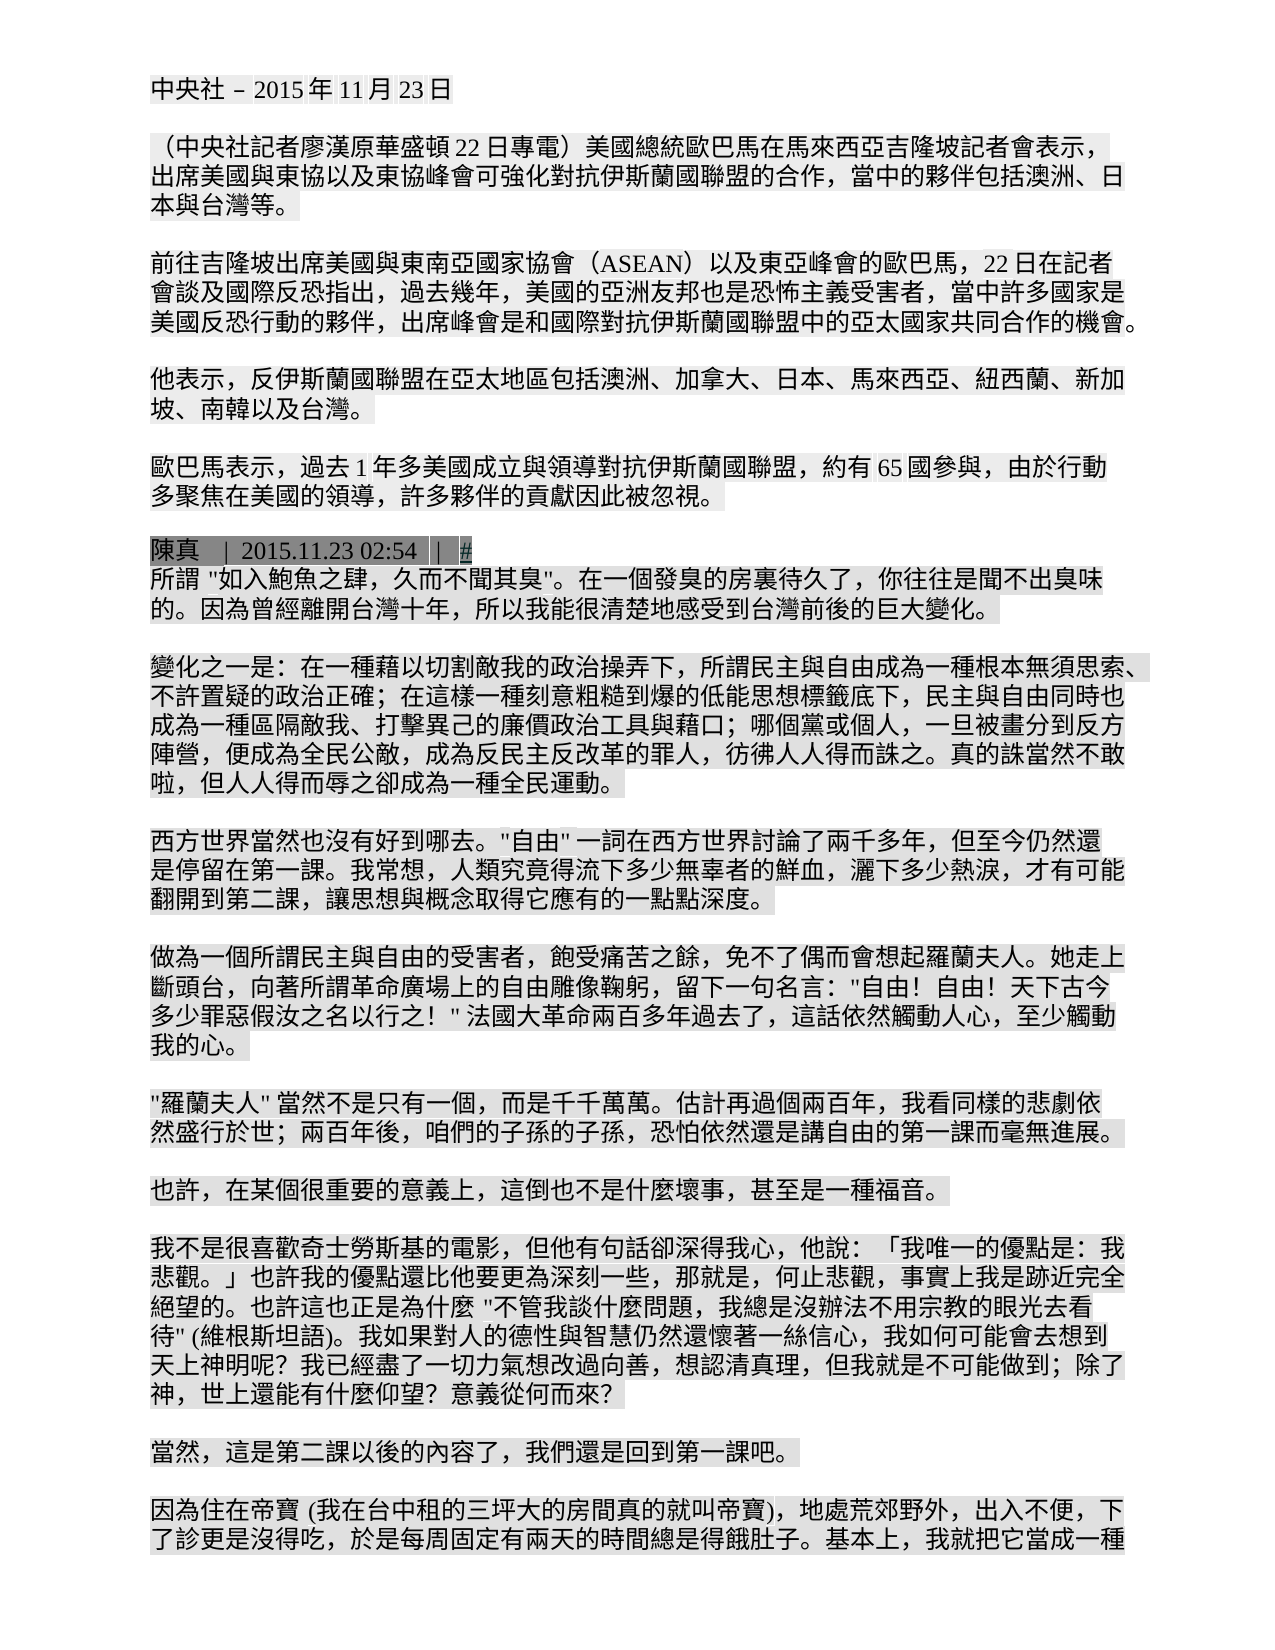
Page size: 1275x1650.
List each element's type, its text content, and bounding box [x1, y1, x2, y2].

text 基本上，我是完全不相信這樣一種說法：認為ISIS是美國在侵略伊拉克和敘利亞時，"不小心" 屢屢留下大批武器，然後又 "不小心" 剛好 "湊巧" 屢屢讓ISIS給接收了，然後又因為種種因素 "不小心" 評估錯誤(英國前首相布萊爾近日接受採訪所言)，於是ISIS就壯大了。政治如果曾經教給我什麼，那就是：政治裏頭不會有太多的偶然與湊巧。 例如，美國緊鑼密鼓、從1990年起，藉著所謂保護庫德族，長達十數年無日無之地轟炸伊拉克，刻意破壞其公衛淨水設施，並且非法發動民生禁運，導致百萬人死亡；然後又接著緊鑼密鼓地策畫地面部隊入侵與佔領。 就在一切策畫妥當之際，竟然表達 "來一個珍珠港事件" 的強烈渴望，以便大展侵略鴻圖。難道美國信奉的神明如此靈驗，當他們渴望 "來一個珍珠港事件" 時，神明就真的遂其所願，來一個911，好讓他們可以堂而皇之地展開一系列侵略行動，從阿富汗到伊拉克，從利比亞到敘利亞，又是一段長達十數年的血腥侵略，數百萬人死於烽火，數千萬人淪為難民，製造人類歷史上最大的一次人道災難。 我不相信政治上會有這麼多、無數的偶然與湊巧，從而發展出如此龐大的一種湊巧遂其所願的一系列血腥發展。 就如底下這位記者所說，美國促使了ISIS的壯大，重點是，我不相信這是一種偶然或什麼 "不小心" 所犯下的錯誤。 同時，我還能完全確定的一點是：美國非常非常非常渴望把祖國大陸給捲入戰爭烽火，特別希望ISIS能夠和中國對幹起來。假設哪一天，ISIS對台灣發動恐怖攻擊(我相信ISIS若要在台灣瞬間殺死個幾千人應該是輕而易舉之事)，美國一定高興死了，因為這勢必會讓中國更進一步被拖進戰爭之中。 中國的國家發展戰略不是像西方國家那樣靠著戰爭與軍事侵略來擴大地盤，而是靠鋪橋造路在全世界到處做生意賺大錢，非常不願意見到任何武裝衝突發生的可能，因為一旦捲入戰爭，中國的全盤經濟發展計劃將受到嚴重傷害，而這也恰恰是美國所衷心期望。 明明白白的善惡是非，台灣人卻完全看不清楚，非常可悲且令人無奈，我也不知道該怎麼說或究竟要說幾千遍，然後人們才會開始質疑既有的一切政治設局。 台灣人，不但整天極盡一切力量醜化對岸那善待自己的弟兄--祖國大陸，大小媒體以及那個綠油油的人渣黨及其一票無恥的混蛋走狗，更是對之鼓動無日無之的仇恨洗腦，反華反中，無所不用其極。 反華反中之餘，同時卻又急於、樂於當美國人的狗，視之為一種榮耀，殊不知其美國主子養你這條狗，就是要你去咬自己的弟兄--祖國大陸，要你和自己的兄弟拼命，完全不把台灣人的命當命看。 這回竟然還公開點名台灣是反ISIS的重要成員，希望世人不要忽略台灣的 "貢獻"。你想想，一個真的會在乎你的生存福祉的人，會如此把你往火坑推嗎？會老是想把你推向恐怖戰火嗎？藉以充當滿足西方利益的一種犧牲品，就如美國在世界各地之所為，用各種堂皇名義、漂亮說詞，什麼民主啦，自由啦，人道介入啦，維護世界和平啦等等等，努力在世界各地挑起戰亂與烽火，藉以傷害敵國，從中漁利。 台灣政府及台灣社會不但不生氣自己被推入火坑，反而還感謝美國的提拔，感謝美國政府公開點名台灣；謝謝主人，被主人點到名，真是十分榮耀。這樣一種荒唐與無知，真是世所罕見，不可思議。 你還記得當年全世界是誰第一個對海珊下達最後通牒的攻擊令的嗎？就是阿扁當總統時之所為，以美國狗之姿，公開 "命令" 海珊在三天內下台自行流亡，否則... 台灣人，我的兄弟姐妹，不要不見棺材不掉淚；很多時候，往下便是深淵；很多時候，錯誤是無法修正，回不了頭的。你可以統，可以獨，但不要為虎作倀，不要當美國人的狗；認清是非善惡，認清生存利益之所在，遠離戰爭，遠離惡徒，行公義，好憐憫，做良善之事。 陳真 ================ 誰一手催生ISIS？ 美國記者說出真相 2015-11-18 聯合新聞網 綜合報導 「ISIS是誰？又是誰催生了ISIS的誕生？」近日在巴黎發生震驚全球的大規模恐怖攻擊行動，而ISIS（伊斯蘭國）似乎就是這一切的幕後元兇，令人不經開始思考這個惡名昭彰的恐怖組織到底是從何崛起。日前美國記者班‧史旺（Ben Swann）在網路上發佈了一段影片，內容直指「美國」其實就是一手催生ISIS的最大推手。 班指出，ISIS起源其實是2006年一支伊拉克境內的叛軍組織，而這組織在2009年轉而參加了敘利亞的內戰。當時，由於另一支當地的叛軍「敘利亞自由軍」接受採訪時宣稱，若國際不再一個月內提供武力資源，反抗軍就會在一個月內全軍覆沒，失去推翻總統阿薩德的機會。 此後，大量的資金與武器援助便開始從國際湧入敘利亞，這些資源還包括專業的軍事訓練，使得敘利亞自由軍在內的叛軍一夕之間壯大成訓練精良的部隊。然而，一切都在一年內變了調，敘利亞自由軍內部分的人組成ISIS，直接接收來自美國等國家的軍事資源，並在2014年6月時帶著這些資源回頭對伊拉克進行侵略，拿下大部分的北方領土。 班表示，獲得國際軍援是大部分媒體在報導ISIS崛起時所忽略的重要因素。儘管美國總統歐巴馬（Barack Obama）在接受訪問時表示美國僅提供「非致命性」的武器，而參議員約翰‧麥肯（John Mccain）也表示提供武器只是為了平衡敘利亞叛軍與政府的火力，但他們仍無法否認美國已一手催生ISIS這個新興的恐怖組織。 因此，班強調，ISIS並非如媒體所敘述的，是起因於美國的無作為，相反地，ISIS是美國的「直接行動」導致的。隨後，班更翻出過去歷史，表示，美國當初也是軍援了賓拉登，催生了基地組織（AlQueda），而在1980-年代甚至還曾提供伊拉克海珊政權生或武器對抗伊朗，接著在2003年推翻他，推翻後的權力真空期又提供了現在ISIS壯大的最好時機。 「美國擅長破壞，不擅長復原」影片中班引用來自Ron Paul機構的丹尼爾‧麥克亞當（Daniel McAdams）的話，希望大眾思考，這些極端戰爭行為所造成的殘酷代價，是否值得先進國家如此花費人民的納稅錢。 =============== 美反伊斯蘭國聯盟 歐巴馬提台灣 中央社 – 2015年11月23日 （中央社記者廖漢原華盛頓22日專電）美國總統歐巴馬在馬來西亞吉隆坡記者會表示，出席美國與東協以及東協峰會可強化對抗伊斯蘭國聯盟的合作，當中的夥伴包括澳洲、日本與台灣等。 前往吉隆坡出席美國與東南亞國家協會（ASEAN）以及東亞峰會的歐巴馬，22日在記者會談及國際反恐指出，過去幾年，美國的亞洲友邦也是恐怖主義受害者，當中許多國家是美國反恐行動的夥伴，出席峰會是和國際對抗伊斯蘭國聯盟中的亞太國家共同合作的機會。 他表示，反伊斯蘭國聯盟在亞太地區包括澳洲、加拿大、日本、馬來西亞、紐西蘭、新加坡、南韓以及台灣。 歐巴馬表示，過去1年多美國成立與領導對抗伊斯蘭國聯盟，約有65國參與，由於行動多聚焦在美國的領導，許多夥伴的貢獻因此被忽視。 [150, 75, 1125, 511]
text 陳真 | 2015.11.23 02:54 | # [150, 536, 1125, 566]
text 所謂 "如入鮑魚之肆，久而不聞其臭"。在一個發臭的房裏待久了，你往往是聞不出臭味的。因為曾經離開台灣十年，所以我能很清楚地感受到台灣前後的巨大變化。 變化之一是：在一種藉以切割敵我的政治操弄下，所謂民主與自由成為一種根本無須思索、不許置疑的政治正確；在這樣一種刻意粗糙到爆的低能思想標籤底下，民主與自由同時也成為一種區隔敵我、打擊異己的廉價政治工具與藉口；哪個黨或個人，一旦被畫分到反方陣營，便成為全民公敵，成為反民主反改革的罪人，彷彿人人得而誅之。真的誅當然不敢啦，但人人得而辱之卻成為一種全民運動。 西方世界當然也沒有好到哪去。"自由" 一詞在西方世界討論了兩千多年，但至今仍然還是停留在第一課。我常想，人類究竟得流下多少無辜者的鮮血，灑下多少熱淚，才有可能翻開到第二課，讓思想與概念取得它應有的一點點深度。 做為一個所謂民主與自由的受害者，飽受痛苦之餘，免不了偶而會想起羅蘭夫人。她走上斷頭台，向著所謂革命廣場上的自由雕像鞠躬，留下一句名言："自由！自由！天下古今多少罪惡假汝之名以行之！" 法國大革命兩百多年過去了，這話依然觸動人心，至少觸動我的心。 "羅蘭夫人" 當然不是只有一個，而是千千萬萬。估計再過個兩百年，我看同樣的悲劇依然盛行於世；兩百年後，咱們的子孫的子孫，恐怕依然還是講自由的第一課而毫無進展。 也許，在某個很重要的意義上，這倒也不是什麼壞事，甚至是一種福音。 我不是很喜歡奇士勞斯基的電影，但他有句話卻深得我心，他說：「我唯一的優點是：我悲觀。」也許我的優點還比他要更為深刻一些，那就是，何止悲觀，事實上我是跡近完全絕望的。也許這也正是為什麼 "不管我談什麼問題，我總是沒辦法不用宗教的眼光去看待" (維根斯坦語)。我如果對人的德性與智慧仍然還懷著一絲信心，我如何可能會去想到天上神明呢？我已經盡了一切力氣想改過向善，想認清真理，但我就是不可能做到；除了神，世上還能有什麼仰望？意義從何而來？ 當然，這是第二課以後的內容了，我們還是回到第一課吧。 因為住在帝寶 (我在台中租的三坪大的房間真的就叫帝寶)，地處荒郊野外，出入不便，下了診更是沒得吃，於是每周固定有兩天的時間總是得餓肚子。基本上，我就把它當成一種有益於靈魂的鍛煉。每次回到台南，幾乎都快累垮。若是隔天周六必須到台北靜站，那就更慘了。 這回靜站大概是八年靜站以來最為艱難的一次，簡直度秒如年，幾乎要當場倒下。托爾斯泰鄙夷肉體，他說，"肉體只是靈魂的奴隸"。我的這個 "奴隸"，經常被我虐待到一息尚求。 長年忙碌，一兩星期之中很難得能有一天睡上五小時。這回靜站之所以如此艱難是因為之前幾天沒時間睡，周六凌晨兩點睡，三點又得起床趕搭四點多的統聯客運到台北，然後又趕去國際會議中心參加一年一度的精神醫學會大拜拜，簽個名，覷個空就趕緊溜出，趕早場十點的 "包法利夫人"。它又被再度搬上銀幕，全台灣只有台北上映，所以只好如此拼命奔波。 來到真善美電影院，它是台北極少數的所謂藝術電影院之一，或甚至唯一。上一回來 "真善美" 已經是好幾年前的事了。我原本以為台北應該文化水平會高一些，而且又是所謂藝術電影院，至少過去的經驗是你基本上可以在此安心安靜地看電影的一個地方，沒想到已經變得跟台南民主聖地一樣，也是 "民主自由"，人民我最大，你爸我喜歡幹什麼就幹什麼。全場大概20人，竟然有一半的人手裏是提著一堆食物和飲料的，而且兩兩成群，不斷說話，簡直就是把電影院當成自家客廳。 我不斷換座位以逃避一個又一個民主自由人士，逃避噪音以及人手一包的 "老上海滷味"，根本沒法好好看電影。於是我就起身轉頭大聲對全場觀眾說，"你們吃東西能不能小聲一點？" 我突如其來的怒吼，造成大約僅有幾秒鐘的寧靜。幾秒鐘過後，觀眾們也許立即判斷出 "他們" 是多數，而我呢，只是少數，甚至只是一個人，何必鳥我？於是裝食物的塑膠袋噪音比之前更大，而且是觀眾們刻意弄出更大的噪音。 幾分鐘後，我忍不住又罵了一次。這回不但引起的噪音更大，而且竟然還引起一陣訕笑和噓聲。我沒辦法，手上沒刀沒槍，總不可能當場殲滅這些人渣，只好忍耐。忍耐到電影快要結束，當包法利夫人都已經服毒自殺的高潮戲來了時，一對坐在我旁邊的時髦女生，竟然開始互相吱吱喳喳地發表感想，像連珠炮一般，彼此激烈地交換八卦心得。其中一個說，"唉呀，她老公對她好一點就不會養小白臉了啦。" 另一個說，"拜託哦，她老公這樣還不夠好啊？" 我實在受不了，轉過頭去說："媽的！(這句是心裏旁白，沒有說出來) 妳們要講話，是不是到外面去講？" 她們立即丟給我一個不爽的眼色，放低了八卦音量。 片尾字幕一出現，全場幾乎跑光，最後只剩我一人還坐著聽片尾動人的音樂，但我同時也聽到場外有人在議論我，而且還在場外探頭探腦上下打量，一副好像準備等我出去就要讓我好看的口氣。 這事還有下文，但略過不表，不是重點。我要說的重點是：多數一方其實是很難體會做為少數異類的痛苦的。當多數人都如此吃吃喝喝吵吵鬧鬧地看電影 (這樣也能叫做看電影？)或對此不覺得有什麼問題時，他是很難把少數人之受害的痛苦當一回事的；彷彿只要人多，只要我屬多數，我便可為所欲為。但這是自由嗎？當然不是。自由是保障少數異類的一種權利設計，而不是讓多數人為所欲為。 前一陣子不是有什麼 "我是查理" 的世界各地聲援活動嗎？一群號稱什麼碗糕理想、其實說穿了不過就是拼雜誌社銷售業績的所謂進步人士，口無遮攔，對異己宗教與少數族群長期任意羞辱糟蹋，便是以所謂言論自由為名。但我不相信這樣一種自由概念能夠成立。當多數一方擁有這樣一種可以對少數弱勢異己為所欲為的所謂 "自由" 時，總有一天，你勢必就得承受對方的報復或反抗，就連教宗也說，要是有人膽敢如此侮辱他的媽媽，他也勢必要揮拳頭揍人。 同理，這幾年在台灣忍受這種痛苦到極點的電影院多數暴力之後，要不是我具有極其強大的理性，知道我若不克制自己的憤怒而採取以暴制暴的作法，我將會付出很大的代價，我恐怕也會如同所謂恐怖份子一般，做出傷人的激烈舉動，因為我知道不管我如何道德勸說，多數一方根本聽不見，根本不想聽；就算聽見了也只是噗嗤一笑，根本不會當成一回事進而克制自己的所謂 "自由"。 它媽的所謂 "我是查理" 的運動中，高舉一個大家向來朗朗上口的口號叫 "筆比槍桿子更有力"。這話我是相信的。重點是，主流勢力所憑藉的從來都不是筆，而是槍桿子，而且是全世界最尖端最恐怖的各種殺人武器，毫無人性地長年四處燒殺擄掠，藉以建構其多數一方為所欲為傷害異己、傷害少數弱勢的所謂 "自由"。至於 "筆" 呢，他們只是用來在別人的痛苦傷口上撒鹽，耍嘴皮，講風涼，唱高調，歪曲事實，抹黑異己，製造所謂輿論，從中取樂，從中謀利，然後說這是x它媽的什麼言論自由。 這樣一種以自由為名所行使的罪惡與暴力，如果不受到眾人譴責，從而受到壓制與克制，那麼，少數與弱勢一方的報復與反抗，將會是一種必然而非偶然，而且勢必越演越烈，從而被另一群同樣信奉 "拳頭就是真理" 的人所利用，直到所有人都成為暴力的受害者。 [150, 566, 1125, 1555]
